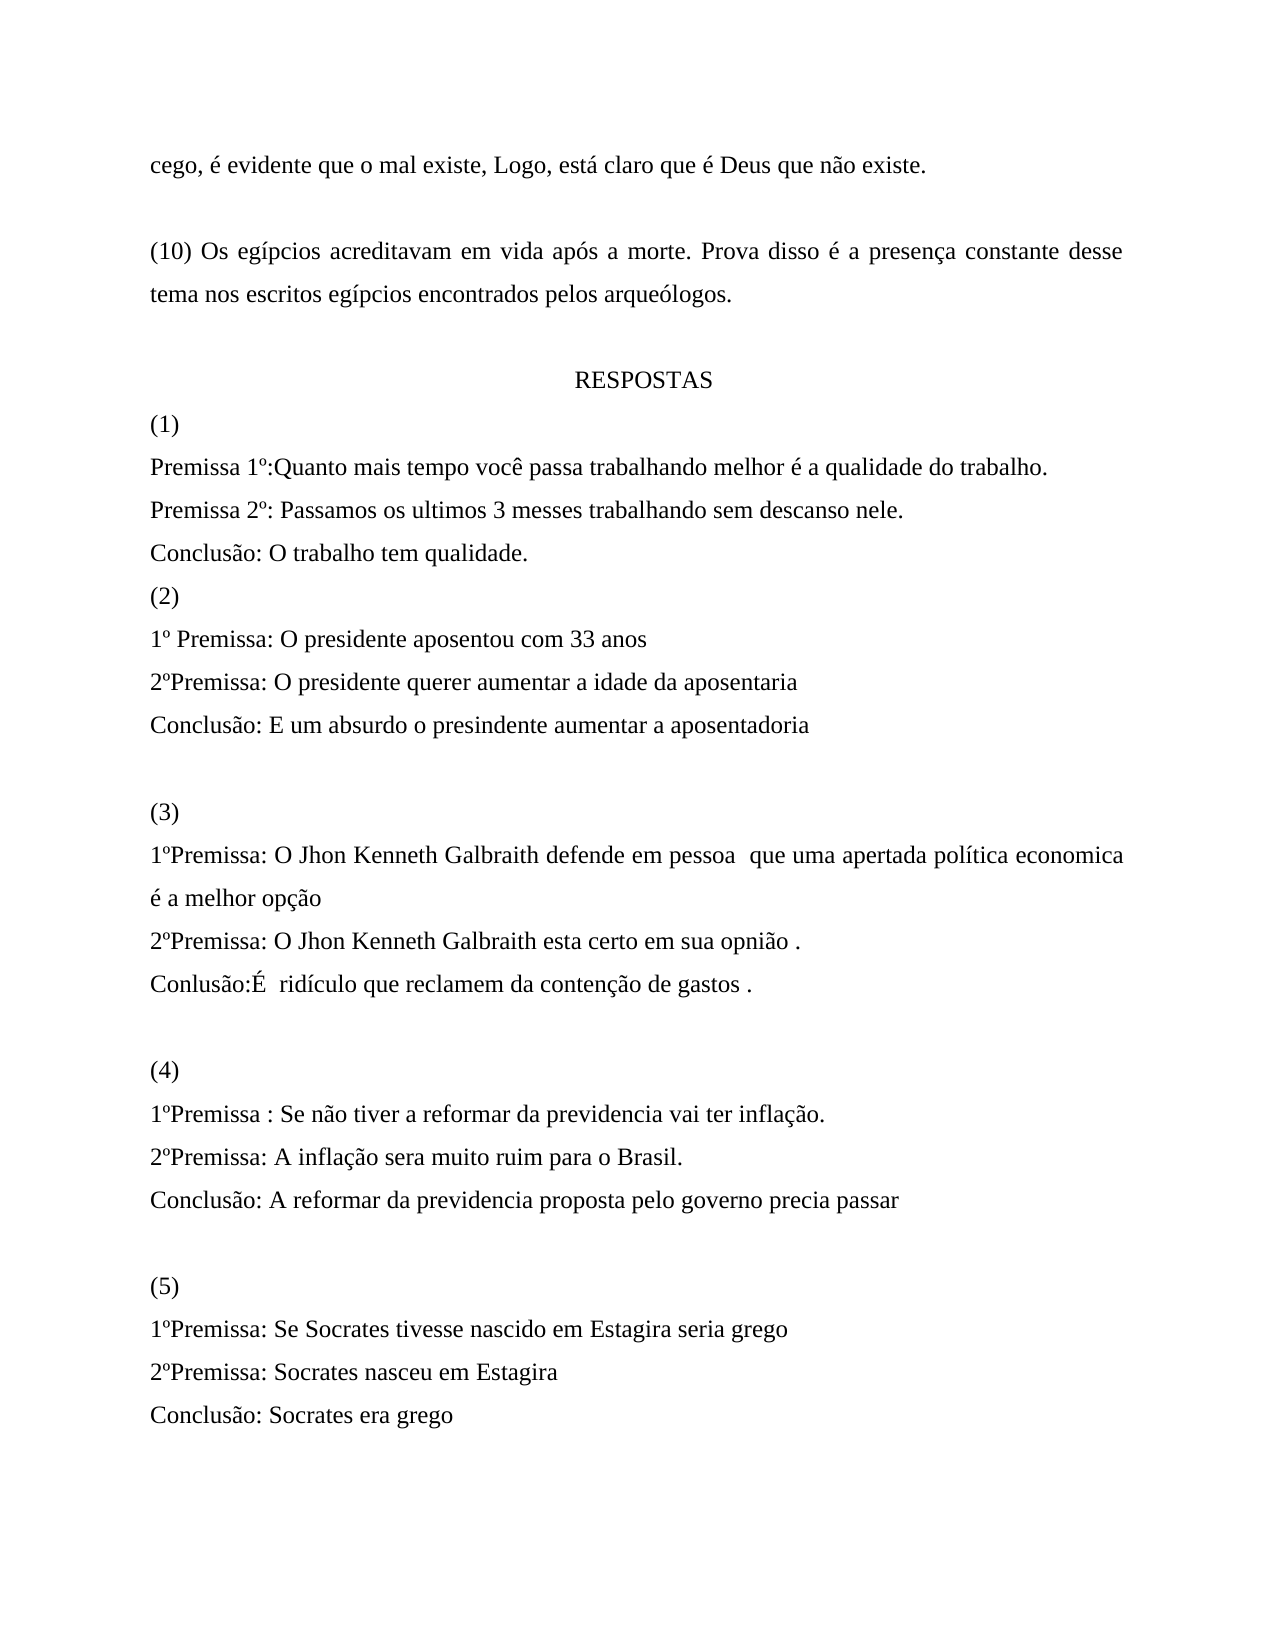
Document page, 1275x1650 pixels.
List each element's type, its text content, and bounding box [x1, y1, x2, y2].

text 2ºPremissa: Socrates nasceu em Estagira [150, 1357, 1125, 1386]
text 2ºPremissa: O Jhon Kenneth Galbraith esta certo em sua opnião . [150, 926, 1125, 955]
text 1ºPremissa: Se Socrates tivesse nascido em Estagira seria grego [150, 1314, 1125, 1343]
text (2) [150, 581, 1125, 610]
text Premissa 1º:Quanto mais tempo você passa trabalhando melhor é a qualidade do trabalho. [150, 452, 1125, 481]
text RESPOSTAS [150, 366, 1125, 394]
text (4) [150, 1056, 1125, 1084]
text Conclusão: Socrates era grego [150, 1401, 1125, 1429]
text 2ºPremissa: A inflação sera muito ruim para o Brasil. [150, 1142, 1125, 1171]
text Conclusão: E um absurdo o presindente aumentar a aposentadoria [150, 711, 1125, 739]
text (1) [150, 409, 1125, 437]
text 1ºPremissa : Se não tiver a reformar da previdencia vai ter inflação. [150, 1099, 1125, 1127]
text (5) [150, 1271, 1125, 1300]
text 1º Premissa: O presidente aposentou com 33 anos [150, 624, 1125, 653]
text cego, é evidente que o mal existe, Logo, está claro que é Deus que não existe. [150, 150, 1125, 179]
text (3) [150, 797, 1125, 826]
text Conclusão: O trabalho tem qualidade. [150, 538, 1125, 567]
text Premissa 2º: Passamos os ultimos 3 messes trabalhando sem descanso nele. [150, 495, 1125, 524]
text (10) Os egípcios acreditavam em vida após a morte. Prova disso é a presença constante desse tema nos escritos egípcios encontrados pelos arqueólogos. [150, 236, 1125, 308]
text Conclusão: A reformar da previdencia proposta pelo governo precia passar [150, 1185, 1125, 1214]
text Conlusão:É ridículo que reclamem da contenção de gastos . [150, 969, 1125, 998]
text 1ºPremissa: O Jhon Kenneth Galbraith defende em pessoa que uma apertada política economica é a melhor opção [150, 840, 1125, 912]
text 2ºPremissa: O presidente querer aumentar a idade da aposentaria [150, 667, 1125, 696]
